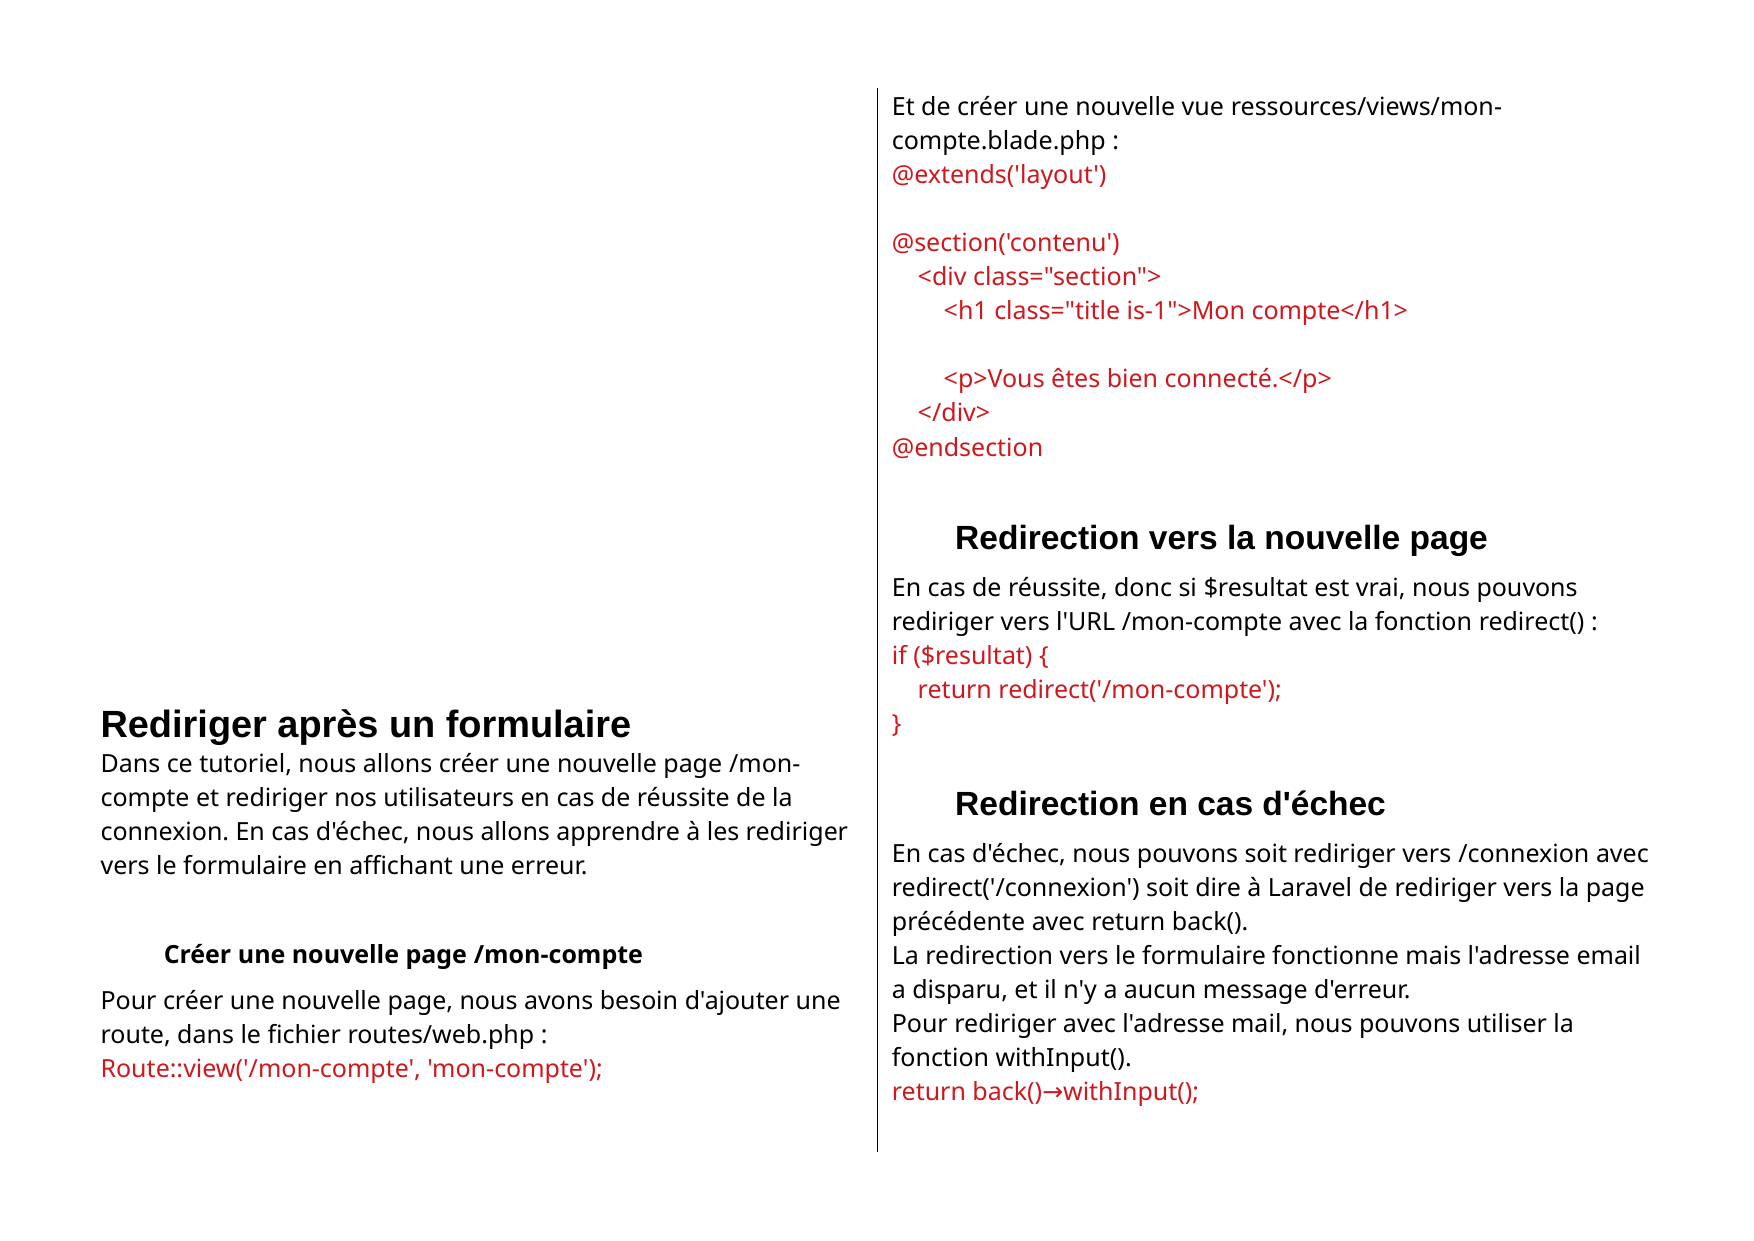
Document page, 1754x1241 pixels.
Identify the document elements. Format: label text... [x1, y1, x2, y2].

text Route::view('/mon-compte', 'mon-compte'); [100, 1051, 862, 1085]
text En cas de réussite, donc si $resultat est vrai, nous pouvons rediriger vers l'URL /mon-compte avec la fonction redirect() : [892, 569, 1654, 637]
text Pour créer une nouvelle page, nous avons besoin d'ajouter une route, dans le fichier routes/web.php : [100, 983, 862, 1051]
text @endsection [892, 429, 1654, 463]
text @extends('layout') [892, 157, 1654, 191]
text if ($resultat) { [892, 637, 1654, 671]
text En cas d'échec, nous pouvons soit rediriger vers /connexion avec redirect('/connexion') soit dire à Laravel de rediriger vers la page précédente avec return back(). [892, 835, 1654, 937]
text return back()→withInput(); [892, 1074, 1654, 1108]
text La redirection vers le formulaire fonctionne mais l'adresse email a disparu, et il n'y a aucun message d'erreur. [892, 937, 1654, 1006]
text } [892, 706, 1654, 739]
text Pour rediriger avec l'adresse mail, nous pouvons utiliser la fonction withInput(). [892, 1006, 1654, 1074]
subtitle Redirection en cas d'échec [955, 784, 1665, 823]
text return redirect('/mon-compte'); [892, 671, 1654, 706]
text <h1 class="title is-1">Mon compte</h1> [892, 293, 1654, 327]
subtitle Rediriger après un formulaire [100, 702, 862, 745]
text <div class="section"> [892, 259, 1654, 293]
text Dans ce tutoriel, nous allons créer une nouvelle page /mon-compte et rediriger nos utilisateurs en cas de réussite de la connexion. En cas d'échec, nous allons apprendre à les rediriger vers le formulaire en affichant une erreur. [100, 745, 862, 882]
subtitle Redirection vers la nouvelle page [955, 518, 1665, 557]
text @section('contenu') [892, 225, 1654, 259]
text </div> [892, 395, 1654, 429]
text Et de créer une nouvelle vue ressources/views/mon-compte.blade.php : [892, 88, 1654, 157]
text <p>Vous êtes bien connecté.</p> [892, 361, 1654, 395]
subtitle Créer une nouvelle page /mon-compte [163, 936, 874, 971]
